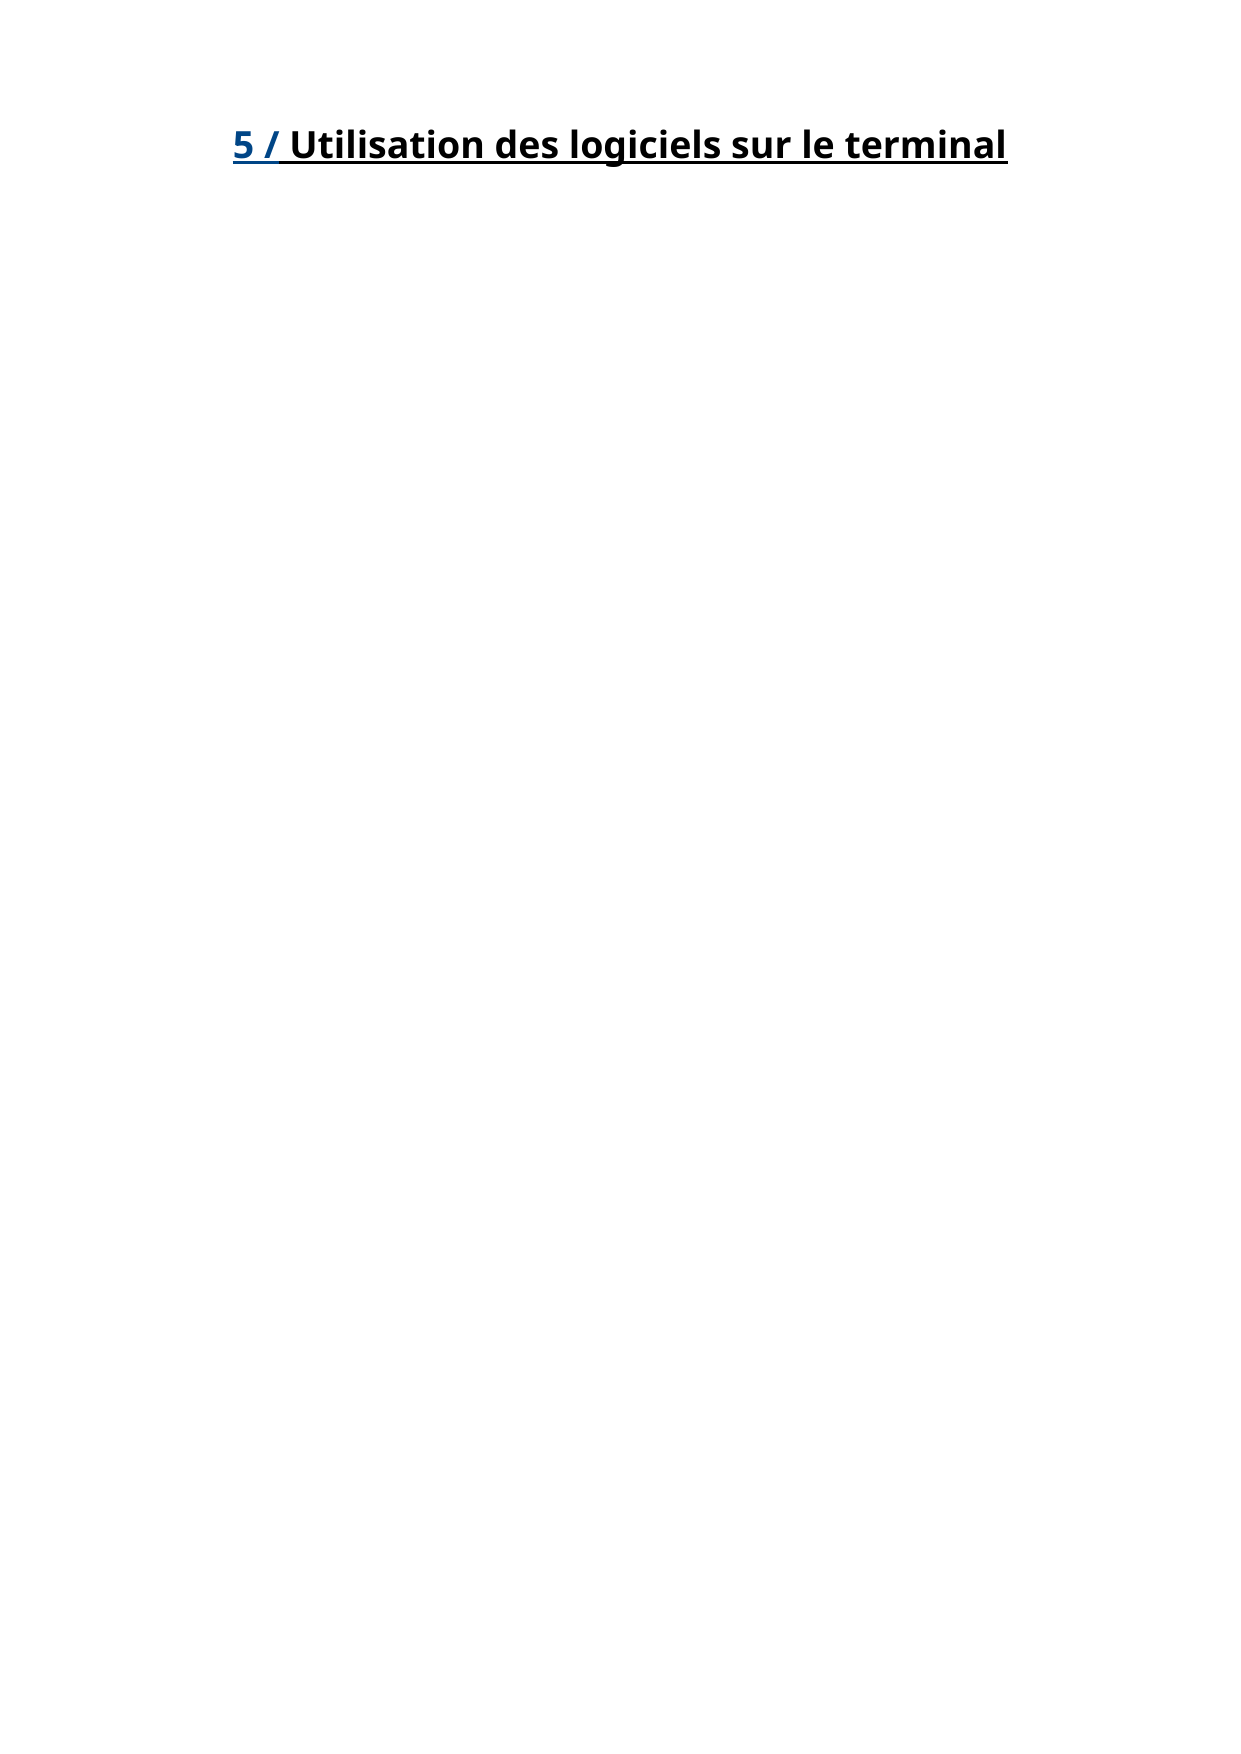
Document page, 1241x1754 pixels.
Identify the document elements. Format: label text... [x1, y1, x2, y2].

text 5 / Utilisation des logiciels sur le terminal [118, 118, 1122, 169]
